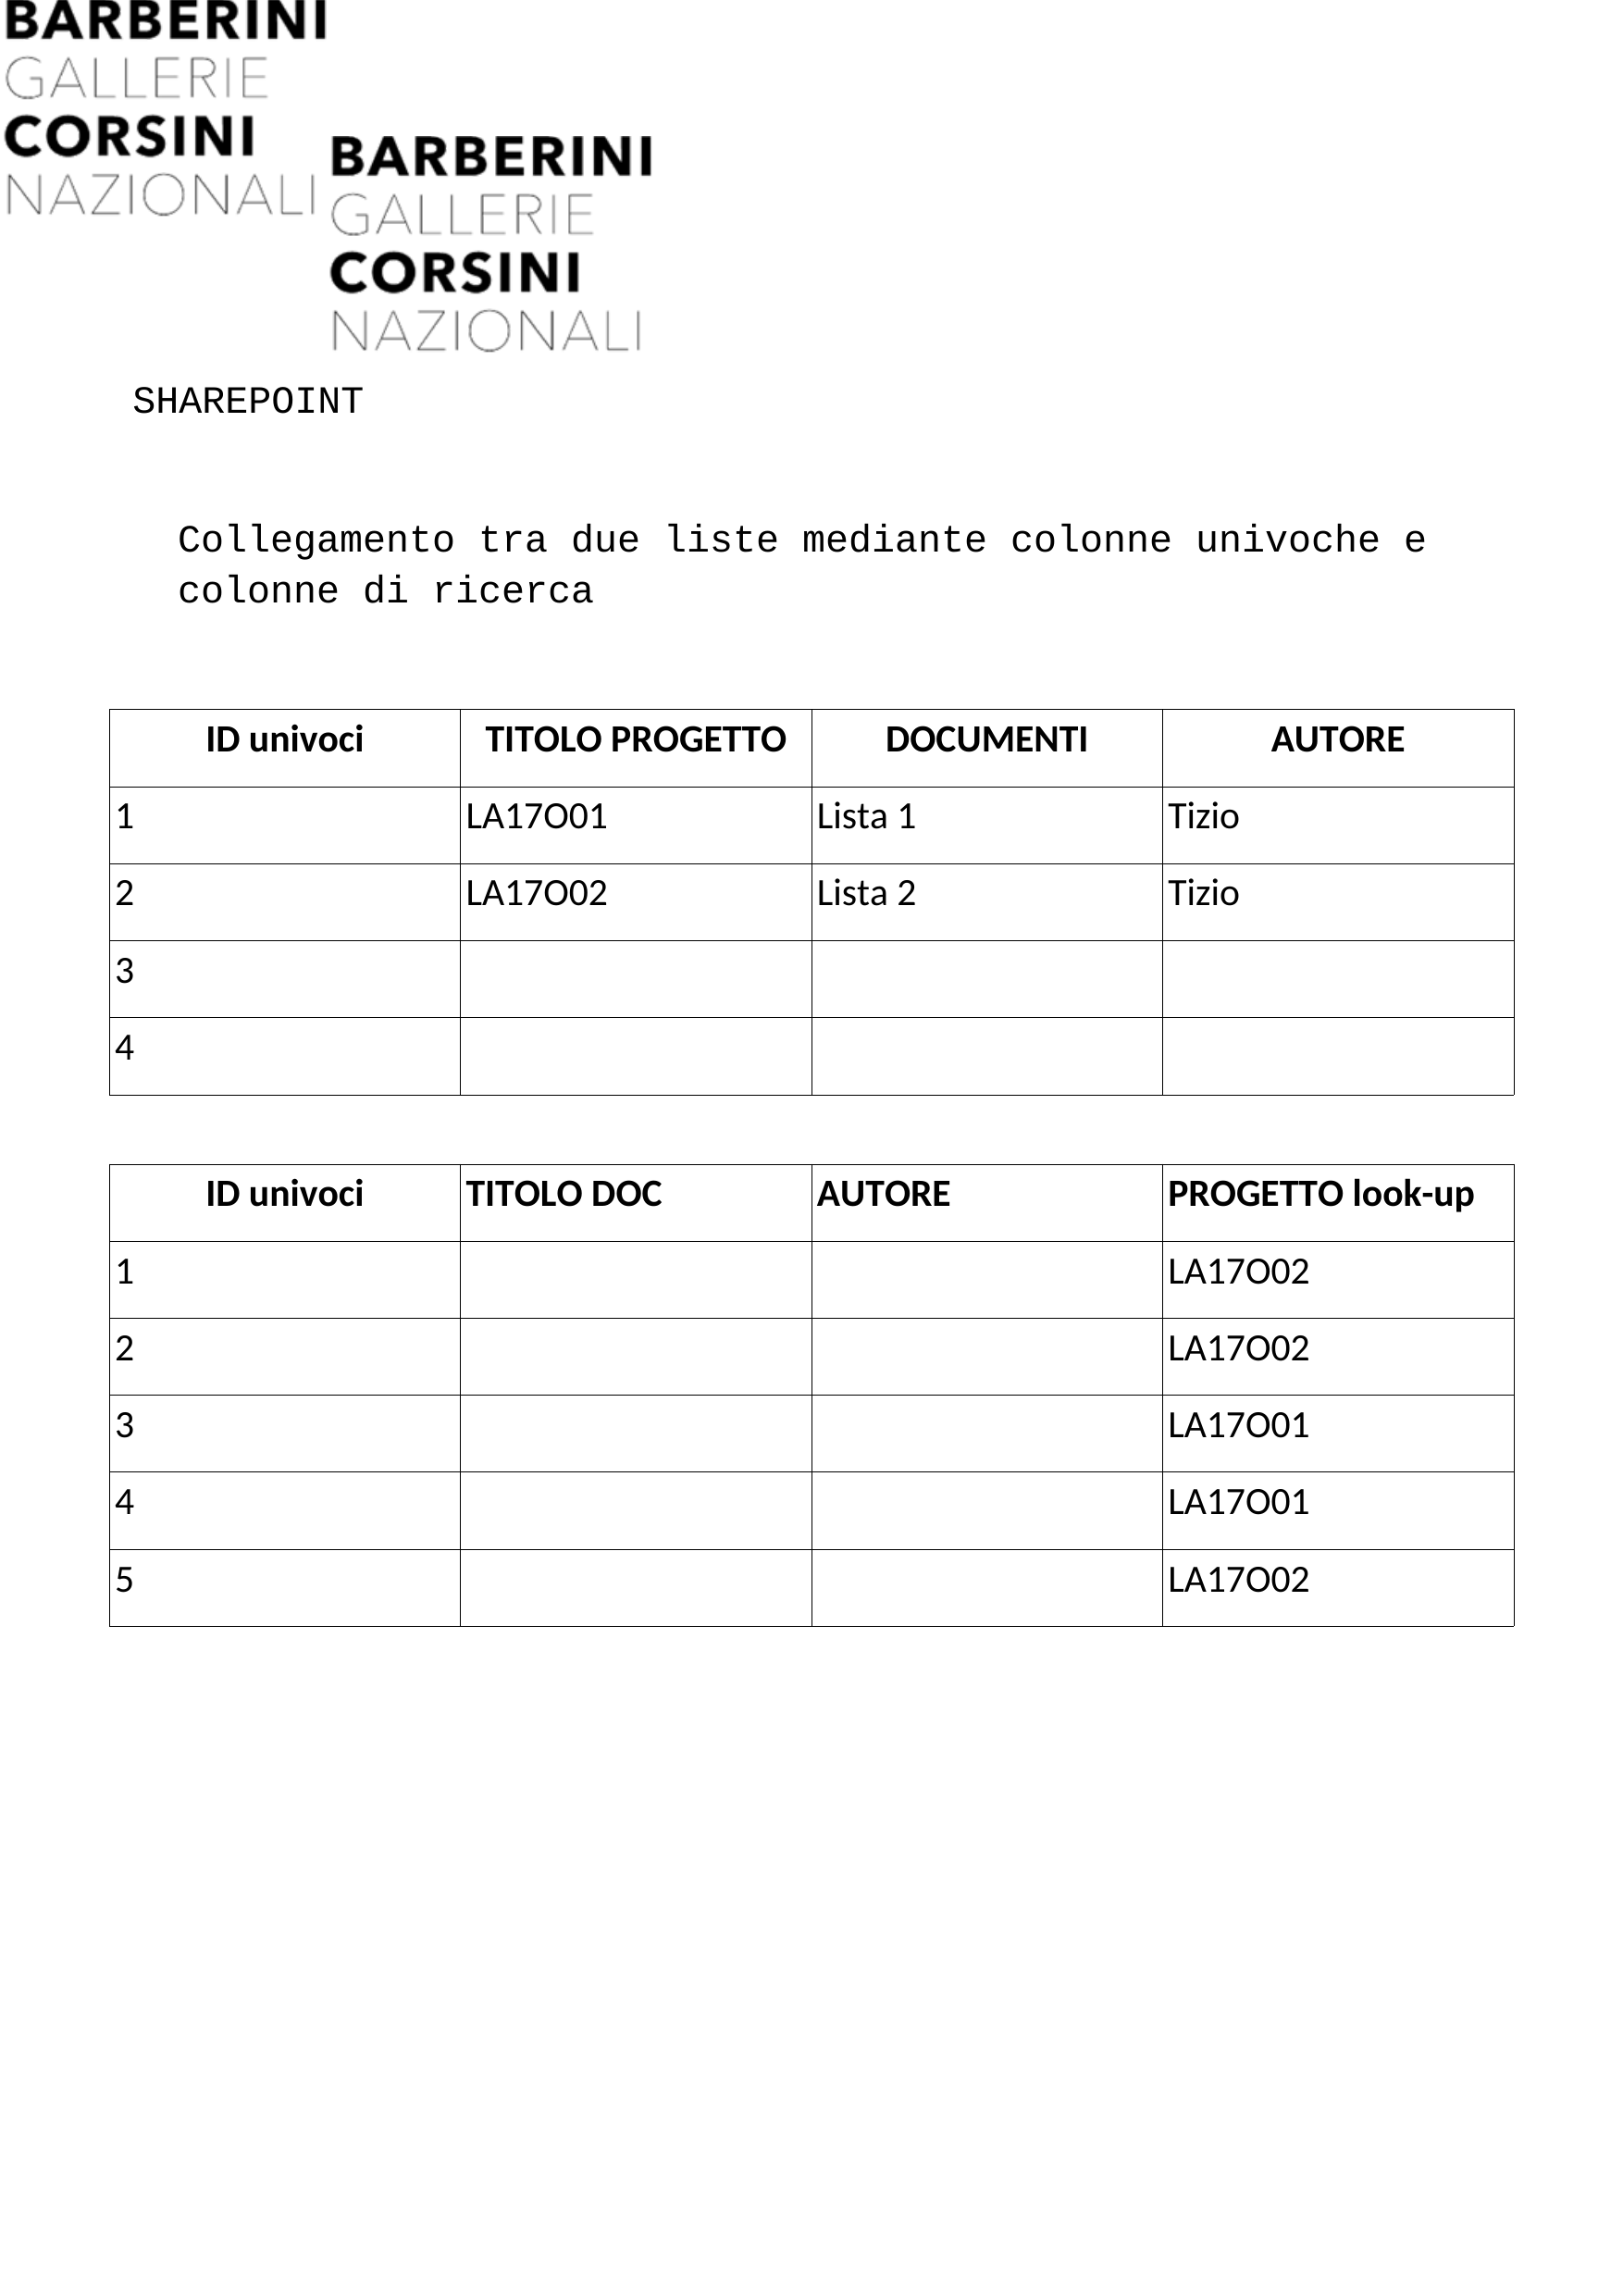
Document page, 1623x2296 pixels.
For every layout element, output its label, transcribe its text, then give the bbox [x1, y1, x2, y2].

table_header AUTORE [1163, 710, 1514, 786]
table_header PROGETTO look-up [1163, 1165, 1514, 1241]
table_header AUTORE [812, 1165, 1162, 1241]
table_cell [461, 1018, 812, 1094]
picture [0, 0, 652, 358]
table_cell Lista 2 [812, 864, 1162, 940]
table_cell 3 [110, 941, 460, 1017]
table_cell [812, 1396, 1162, 1471]
table_cell [812, 1018, 1162, 1094]
table_cell 2 [110, 864, 460, 940]
table_cell 2 [110, 1319, 460, 1395]
table_cell LA17O01 [461, 788, 812, 863]
table_cell LA17O01 [1163, 1396, 1514, 1471]
table_cell [812, 1550, 1162, 1626]
table_cell [812, 1242, 1162, 1318]
table_cell [812, 1319, 1162, 1395]
table_cell 4 [110, 1472, 460, 1549]
table_cell [461, 1319, 812, 1395]
table_cell 1 [110, 1242, 460, 1318]
table_cell [461, 1550, 812, 1626]
table_header ID univoci [110, 710, 460, 786]
table_cell LA17O02 [1163, 1550, 1514, 1626]
table_cell LA17O02 [1163, 1242, 1514, 1318]
text SHAREPOINT [109, 381, 1514, 425]
table_cell [461, 941, 812, 1017]
table_cell [1163, 1018, 1514, 1094]
table_cell [461, 1396, 812, 1471]
table_cell [812, 941, 1162, 1017]
table_cell 5 [110, 1550, 460, 1626]
table_cell Tizio [1163, 788, 1514, 863]
table_cell 1 [110, 788, 460, 863]
table_cell [1163, 941, 1514, 1017]
table_cell LA17O02 [1163, 1319, 1514, 1395]
table_header ID univoci [110, 1165, 460, 1241]
table_cell 4 [110, 1018, 460, 1094]
table_cell [461, 1472, 812, 1549]
table_header TITOLO PROGETTO [461, 710, 812, 786]
table_cell [461, 1242, 812, 1318]
table_header TITOLO DOC [461, 1165, 812, 1241]
table_cell Tizio [1163, 864, 1514, 940]
table_cell Lista 1 [812, 788, 1162, 863]
table_cell [812, 1472, 1162, 1549]
table_header DOCUMENTI [812, 710, 1162, 786]
table_cell LA17O01 [1163, 1472, 1514, 1549]
table_cell LA17O02 [461, 864, 812, 940]
table_cell 3 [110, 1396, 460, 1471]
text Collegamento tra due liste mediante colonne univoche e colonne di ricerca [109, 520, 1514, 614]
